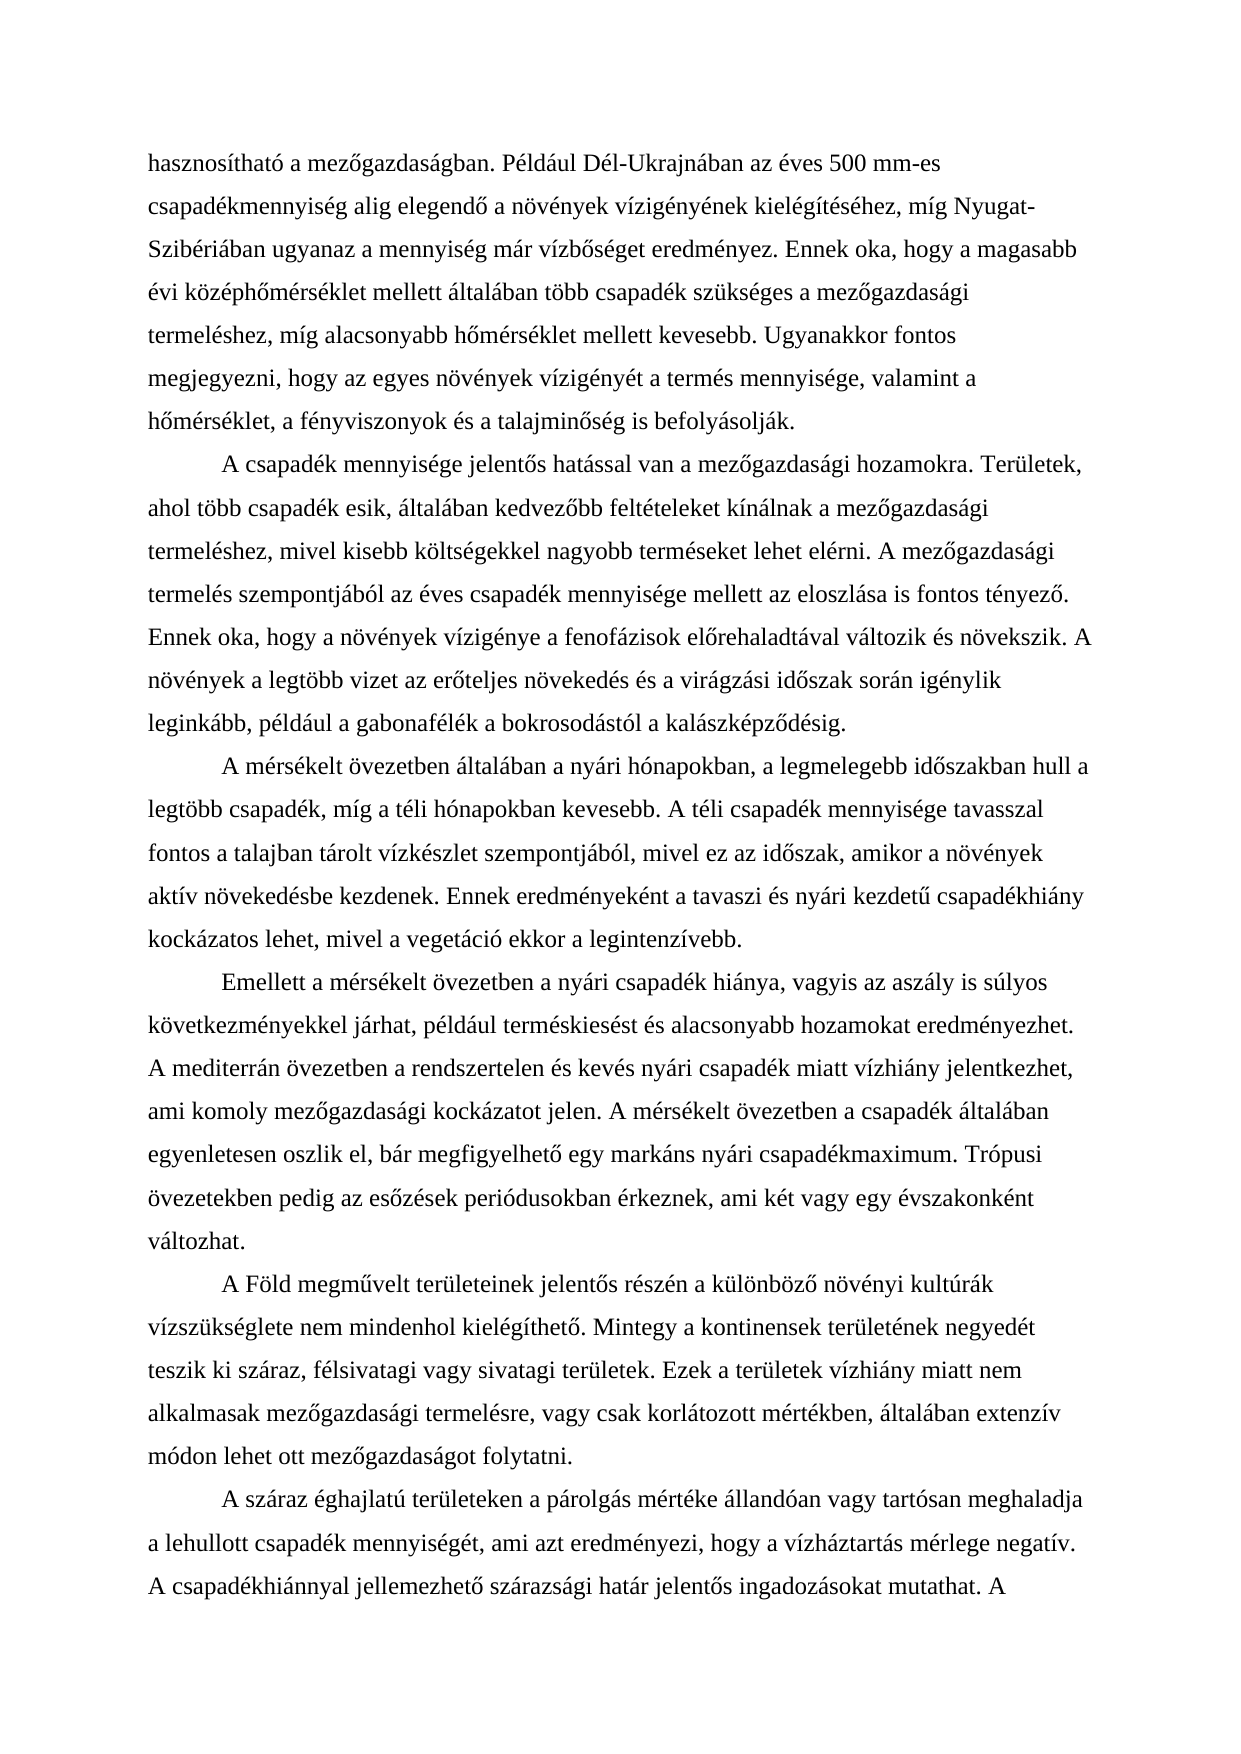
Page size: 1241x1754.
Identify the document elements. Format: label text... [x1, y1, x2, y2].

text Emellett a mérsékelt övezetben a nyári csapadék hiánya, vagyis az aszály is súlyos következményekkel járhat, például terméskiesést és alacsonyabb hozamokat eredményezhet. A mediterrán övezetben a rendszertelen és kevés nyári csapadék miatt vízhiány jelentkezhet, ami komoly mezőgazdasági kockázatot jelen. A mérsékelt övezetben a csapadék általában egyenletesen oszlik el, bár megfigyelhető egy markáns nyári csapadékmaximum. Trópusi övezetekben pedig az esőzések periódusokban érkeznek, ami két vagy egy évszakonként változhat. [148, 967, 1093, 1254]
text A Föld megművelt területeinek jelentős részén a különböző növényi kultúrák vízszükséglete nem mindenhol kielégíthető. Mintegy a kontinensek területének negyedét teszik ki száraz, félsivatagi vagy sivatagi területek. Ezek a területek vízhiány miatt nem alkalmasak mezőgazdasági termelésre, vagy csak korlátozott mértékben, általában extenzív módon lehet ott mezőgazdaságot folytatni. [148, 1269, 1093, 1470]
text A mérsékelt övezetben általában a nyári hónapokban, a legmelegebb időszakban hull a legtöbb csapadék, míg a téli hónapokban kevesebb. A téli csapadék mennyisége tavasszal fontos a talajban tárolt vízkészlet szempontjából, mivel ez az időszak, amikor a növények aktív növekedésbe kezdenek. Ennek eredményeként a tavaszi és nyári kezdetű csapadékhiány kockázatos lehet, mivel a vegetáció ekkor a legintenzívebb. [148, 751, 1093, 953]
text hasznosítható a mezőgazdaságban. Például Dél-Ukrajnában az éves 500 mm-es csapadékmennyiség alig elegendő a növények vízigényének kielégítéséhez, míg Nyugat-Szibériában ugyanaz a mennyiség már vízbőséget eredményez. Ennek oka, hogy a magasabb évi középhőmérséklet mellett általában több csapadék szükséges a mezőgazdasági termeléshez, míg alacsonyabb hőmérséklet mellett kevesebb. Ugyanakkor fontos megjegyezni, hogy az egyes növények vízigényét a termés mennyisége, valamint a hőmérséklet, a fényviszonyok és a talajminőség is befolyásolják. [148, 148, 1093, 435]
text A csapadék mennyisége jelentős hatással van a mezőgazdasági hozamokra. Területek, ahol több csapadék esik, általában kedvezőbb feltételeket kínálnak a mezőgazdasági termeléshez, mivel kisebb költségekkel nagyobb terméseket lehet elérni. A mezőgazdasági termelés szempontjából az éves csapadék mennyisége mellett az eloszlása is fontos tényező. Ennek oka, hogy a növények vízigénye a fenofázisok előrehaladtával változik és növekszik. A növények a legtöbb vizet az erőteljes növekedés és a virágzási időszak során igénylik leginkább, például a gabonafélék a bokrosodástól a kalászképződésig. [148, 449, 1093, 737]
text A száraz éghajlatú területeken a párolgás mértéke állandóan vagy tartósan meghaladja a lehullott csapadék mennyiségét, ami azt eredményezi, hogy a vízháztartás mérlege negatív. A csapadékhiánnyal jellemezhető szárazsági határ jelentős ingadozásokat mutathat. A [148, 1484, 1093, 1599]
